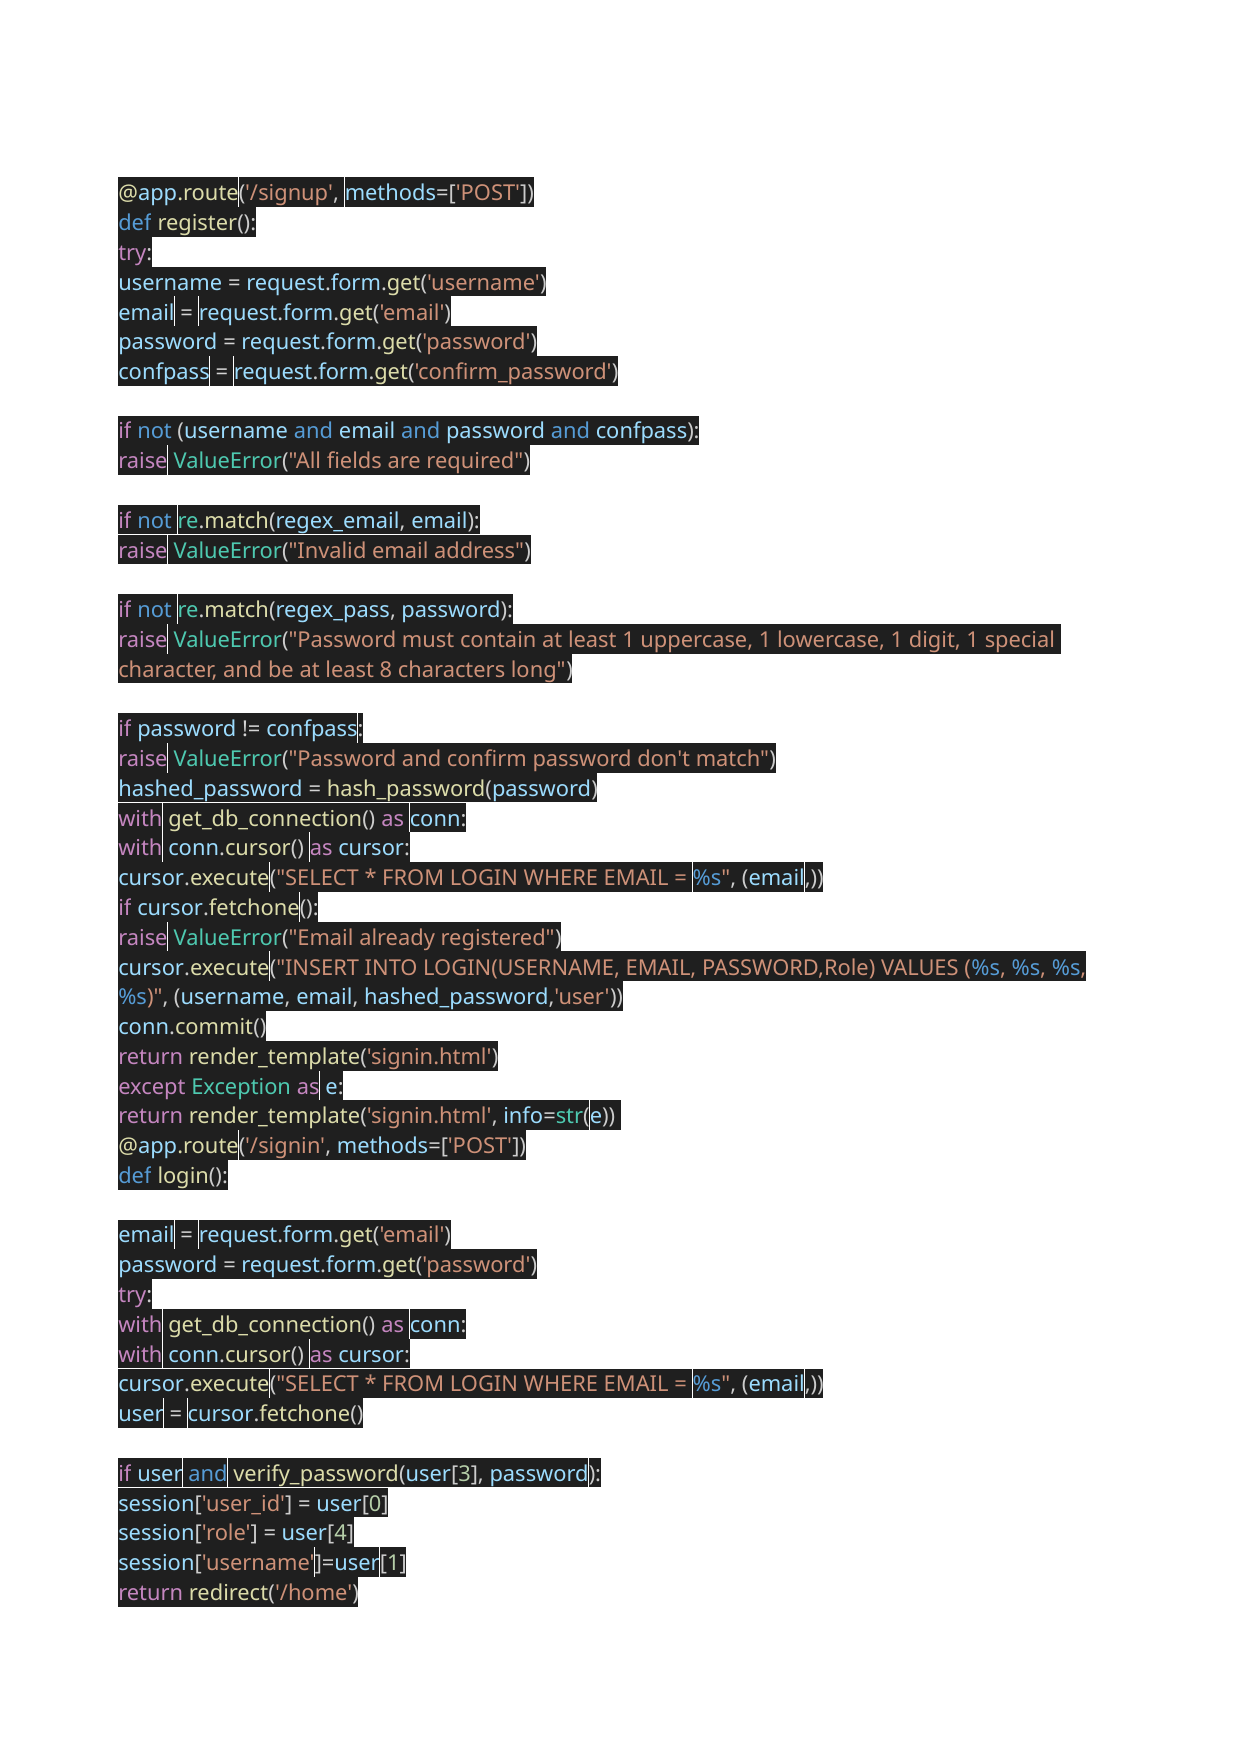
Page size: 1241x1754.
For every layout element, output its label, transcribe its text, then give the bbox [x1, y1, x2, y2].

text session['username']=user[1] [118, 1547, 1122, 1577]
text if not re.match(regex_pass, password): [118, 594, 1122, 624]
text raise ValueError("Email already registered") [118, 922, 1122, 951]
text username = request.form.get('username') [118, 267, 1122, 296]
text return redirect('/home') [118, 1577, 1122, 1607]
text raise ValueError("Invalid email address") [118, 534, 1122, 564]
text try: [118, 1279, 1122, 1309]
text cursor.execute("SELECT * FROM LOGIN WHERE EMAIL = %s", (email,)) [118, 862, 1122, 892]
text password = request.form.get('password') [118, 326, 1122, 356]
text raise ValueError("Password must contain at least 1 uppercase, 1 lowercase, 1 digit, 1 special character, and be at least 8 characters long") [118, 624, 1122, 683]
text with get_db_connection() as conn: [118, 1309, 1122, 1339]
text def login(): [118, 1160, 1122, 1190]
text with get_db_connection() as conn: [118, 802, 1122, 832]
text password = request.form.get('password') [118, 1249, 1122, 1279]
text if password != confpass: [118, 713, 1122, 743]
text if not (username and email and password and confpass): [118, 416, 1122, 445]
text if not re.match(regex_email, email): [118, 505, 1122, 534]
text try: [118, 237, 1122, 267]
text cursor.execute("SELECT * FROM LOGIN WHERE EMAIL = %s", (email,)) [118, 1368, 1122, 1398]
text hashed_password = hash_password(password) [118, 773, 1122, 802]
text if cursor.fetchone(): [118, 892, 1122, 922]
text with conn.cursor() as cursor: [118, 832, 1122, 862]
text confpass = request.form.get('confirm_password') [118, 356, 1122, 386]
text session['user_id'] = user[0] [118, 1487, 1122, 1517]
text def register(): [118, 207, 1122, 237]
text email = request.form.get('email') [118, 1219, 1122, 1249]
text if user and verify_password(user[3], password): [118, 1458, 1122, 1487]
text conn.commit() [118, 1011, 1122, 1041]
text email = request.form.get('email') [118, 296, 1122, 326]
text except Exception as e: [118, 1071, 1122, 1100]
text session['role'] = user[4] [118, 1517, 1122, 1547]
text with conn.cursor() as cursor: [118, 1339, 1122, 1368]
text @app.route('/signin', methods=['POST']) [118, 1130, 1122, 1160]
text raise ValueError("Password and confirm password don't match") [118, 743, 1122, 773]
text user = cursor.fetchone() [118, 1398, 1122, 1428]
text cursor.execute("INSERT INTO LOGIN(USERNAME, EMAIL, PASSWORD,Role) VALUES (%s, %s, %s,%s)", (username, email, hashed_password,'user')) [118, 951, 1122, 1011]
text @app.route('/signup', methods=['POST']) [118, 177, 1122, 207]
text return render_template('signin.html', info=str(e)) [118, 1100, 1122, 1130]
text raise ValueError("All fields are required") [118, 445, 1122, 475]
text return render_template('signin.html') [118, 1041, 1122, 1071]
